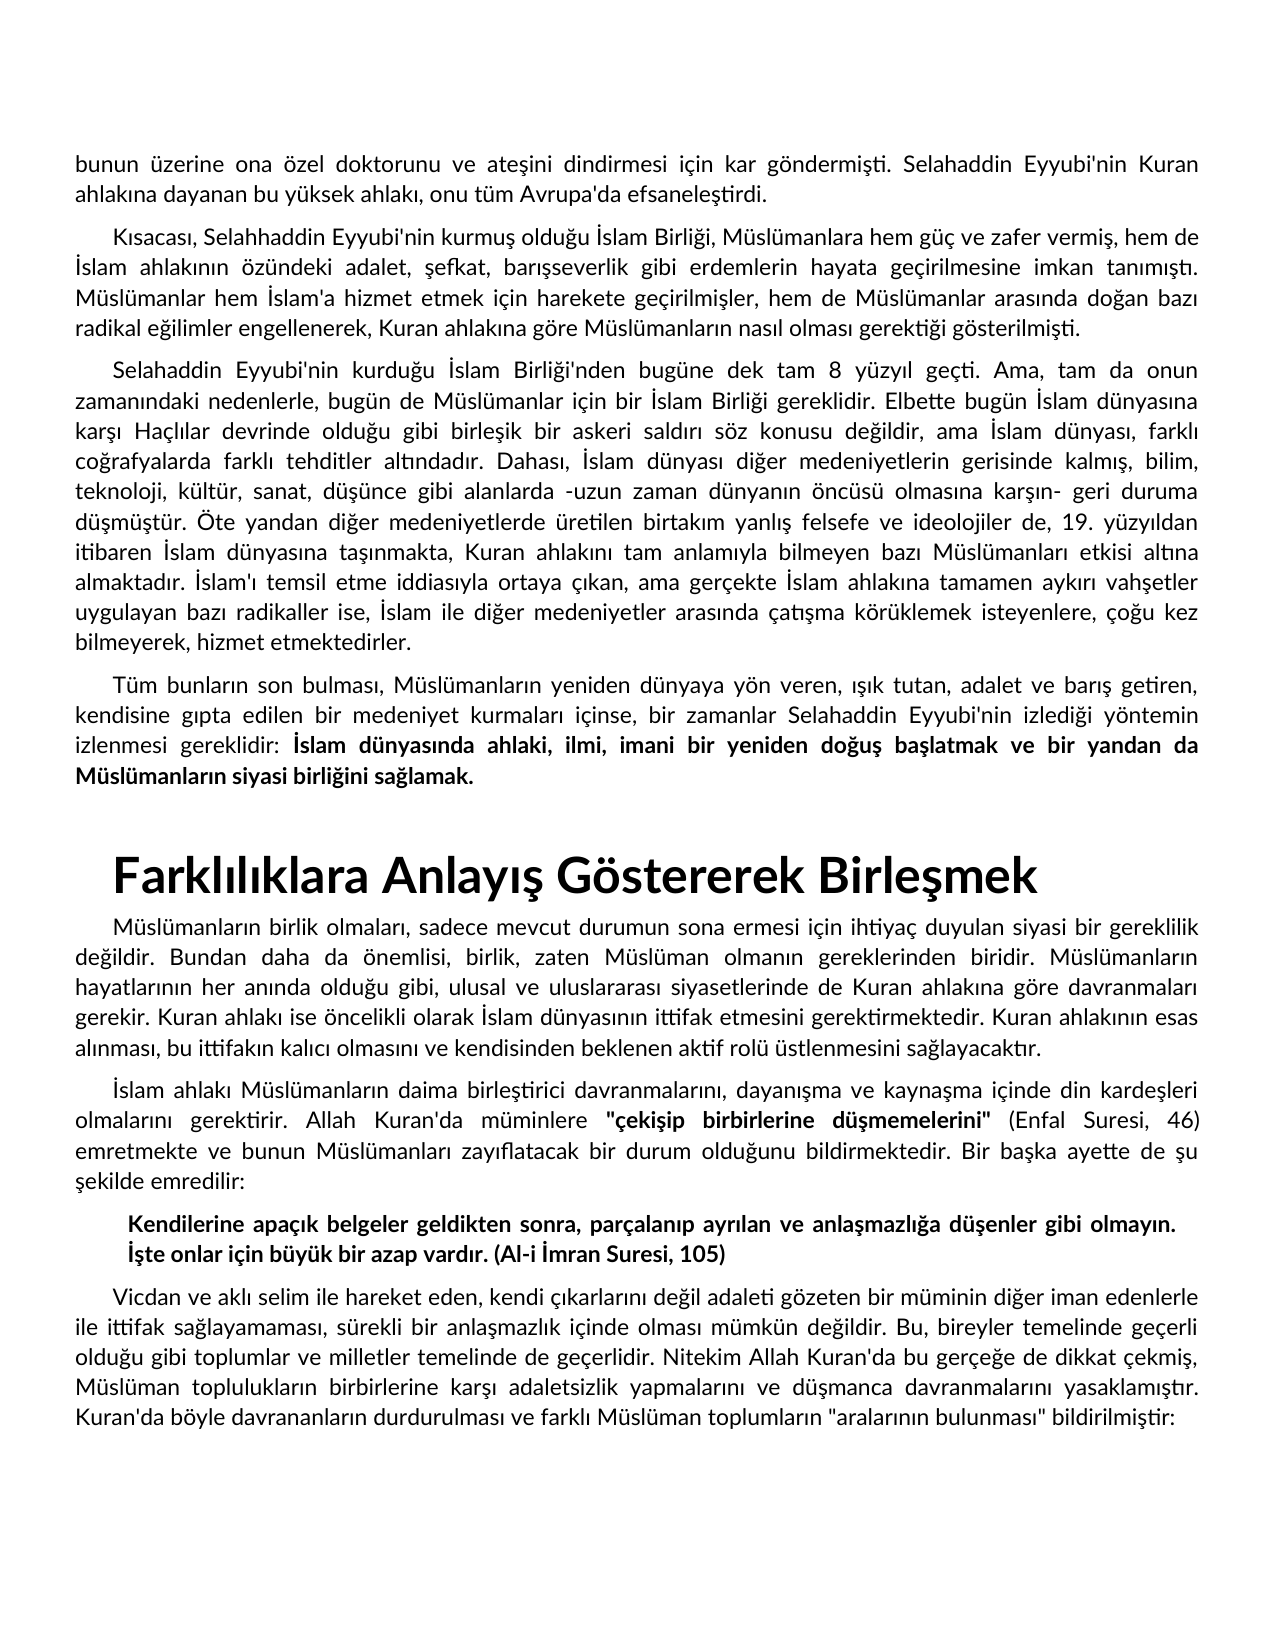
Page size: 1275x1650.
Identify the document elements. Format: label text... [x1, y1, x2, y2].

subtitle Farklılıklara Anlayış Göstererek Birleşmek [112, 844, 1200, 904]
text Müslümanların birlik olmaları, sadece mevcut durumun sona ermesi için ihtiyaç duyulan siyasi bir gereklilik değildir. Bundan daha da önemlisi, birlik, zaten Müslüman olmanın gereklerinden biridir. Müslümanların hayatlarının her anında olduğu gibi, ulusal ve uluslararası siyasetlerinde de Kuran ahlakına göre davranmaları gerekir. Kuran ahlakı ise öncelikli olarak İslam dünyasının ittifak etmesini gerektirmektedir. Kuran ahlakının esas alınması, bu ittifakın kalıcı olmasını ve kendisinden beklenen aktif rolü üstlenmesini sağlayacaktır. [75, 912, 1200, 1061]
text bunun üzerine ona özel doktorunu ve ateşini dindirmesi için kar göndermişti. Selahaddin Eyyubi'nin Kuran ahlakına dayanan bu yüksek ahlakı, onu tüm Avrupa'da efsaneleştirdi. [75, 150, 1200, 208]
text Tüm bunların son bulması, Müslümanların yeniden dünyaya yön veren, ışık tutan, adalet ve barış getiren, kendisine gıpta edilen bir medeniyet kurmaları içinse, bir zamanlar Selahaddin Eyyubi'nin izlediği yöntemin izlenmesi gereklidir: İslam dünyasında ahlaki, ilmi, imani bir yeniden doğuş başlatmak ve bir yandan da Müslümanların siyasi birliğini sağlamak. [75, 671, 1200, 789]
text Selahaddin Eyyubi'nin kurduğu İslam Birliği'nden bugüne dek tam 8 yüzyıl geçti. Ama, tam da onun zamanındaki nedenlerle, bugün de Müslümanlar için bir İslam Birliği gereklidir. Elbette bugün İslam dünyasına karşı Haçlılar devrinde olduğu gibi birleşik bir askeri saldırı söz konusu değildir, ama İslam dünyası, farklı coğrafyalarda farklı tehditler altındadır. Dahası, İslam dünyası diğer medeniyetlerin gerisinde kalmış, bilim, teknoloji, kültür, sanat, düşünce gibi alanlarda -uzun zaman dünyanın öncüsü olmasına karşın- geri duruma düşmüştür. Öte yandan diğer medeniyetlerde üretilen birtakım yanlış felsefe ve ideolojiler de, 19. yüzyıldan itibaren İslam dünyasına taşınmakta, Kuran ahlakını tam anlamıyla bilmeyen bazı Müslümanları etkisi altına almaktadır. İslam'ı temsil etme iddiasıyla ortaya çıkan, ama gerçekte İslam ahlakına tamamen aykırı vahşetler uygulayan bazı radikaller ise, İslam ile diğer medeniyetler arasında çatışma körüklemek isteyenlere, çoğu kez bilmeyerek, hizmet etmektedirler. [75, 356, 1200, 656]
text Kendilerine apaçık belgeler geldikten sonra, parçalanıp ayrılan ve anlaşmazlığa düşenler gibi olmayın. İşte onlar için büyük bir azap vardır. (Al-i İmran Suresi, 105) [127, 1209, 1177, 1267]
text Vicdan ve aklı selim ile hareket eden, kendi çıkarlarını değil adaleti gözeten bir müminin diğer iman edenlerle ile ittifak sağlayamaması, sürekli bir anlaşmazlık içinde olması mümkün değildir. Bu, bireyler temelinde geçerli olduğu gibi toplumlar ve milletler temelinde de geçerlidir. Nitekim Allah Kuran'da bu gerçeğe de dikkat çekmiş, Müslüman toplulukların birbirlerine karşı adaletsizlik yapmalarını ve düşmanca davranmalarını yasaklamıştır. Kuran'da böyle davrananların durdurulması ve farklı Müslüman toplumların "aralarının bulunması" bildirilmiştir: [75, 1282, 1200, 1431]
text Kısacası, Selahhaddin Eyyubi'nin kurmuş olduğu İslam Birliği, Müslümanlara hem güç ve zafer vermiş, hem de İslam ahlakının özündeki adalet, şefkat, barışseverlik gibi erdemlerin hayata geçirilmesine imkan tanımıştı. Müslümanlar hem İslam'a hizmet etmek için harekete geçirilmişler, hem de Müslümanlar arasında doğan bazı radikal eğilimler engellenerek, Kuran ahlakına göre Müslümanların nasıl olması gerektiği gösterilmişti. [75, 223, 1200, 341]
text İslam ahlakı Müslümanların daima birleştirici davranmalarını, dayanışma ve kaynaşma içinde din kardeşleri olmalarını gerektirir. Allah Kuran'da müminlere "çekişip birbirlerine düşmemelerini" (Enfal Suresi, 46) emretmekte ve bunun Müslümanları zayıflatacak bir durum olduğunu bildirmektedir. Bir başka ayette de şu şekilde emredilir: [75, 1076, 1200, 1194]
